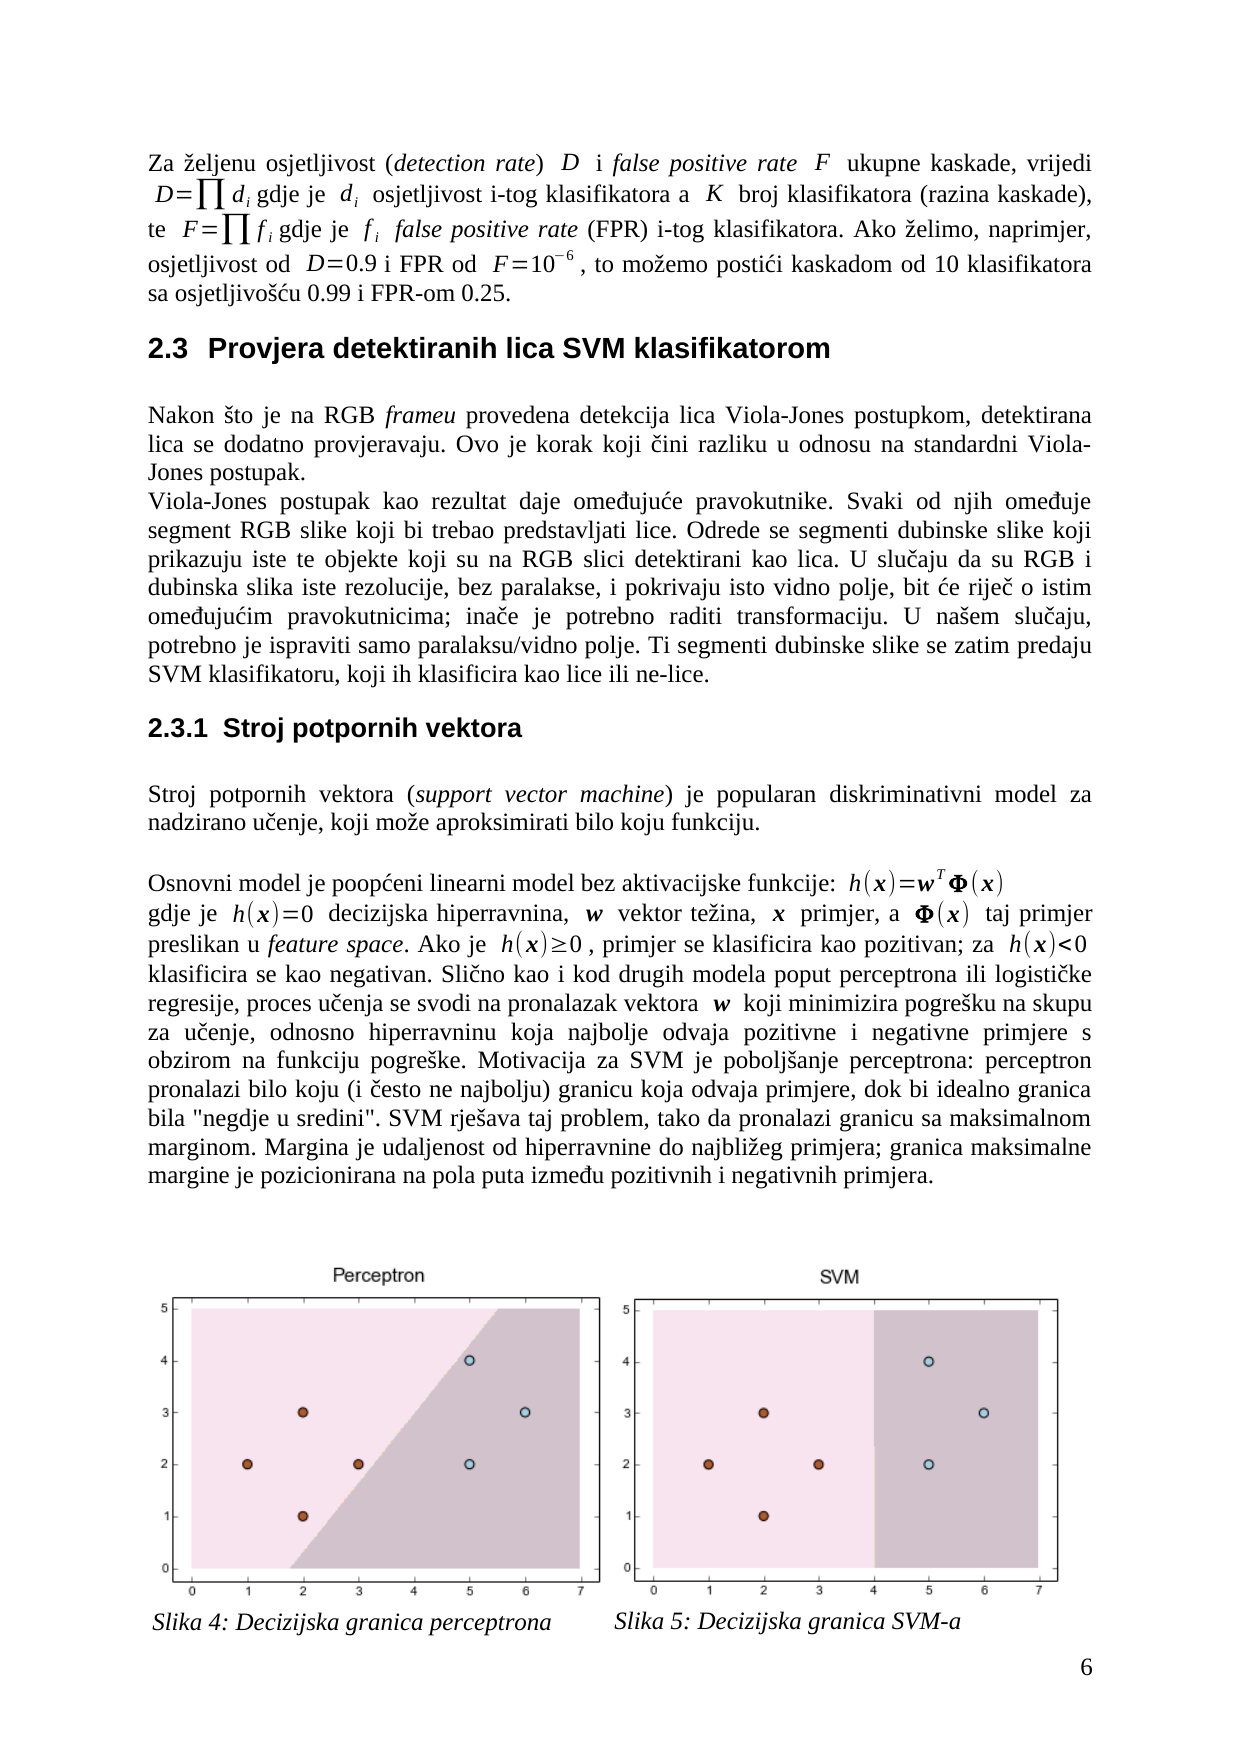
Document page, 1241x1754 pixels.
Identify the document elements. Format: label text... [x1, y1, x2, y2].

subtitle Provjera detektiranih lica SVM klasifikatorom [148, 331, 1093, 365]
picture [614, 1261, 1066, 1606]
text Stroj potpornih vektora (support vector machine) je popularan diskriminativni model za nadzirano učenje, koji može aproksimirati bilo koju funkciju. [148, 779, 1093, 836]
text Osnovni model je poopćeni linearni model bez aktivacijske funkcije: [148, 865, 842, 898]
text Slika 5: Decizijska granica SVM-a [614, 1606, 1065, 1634]
text gdje je decizijska hiperravnina, vektor težina, primjer, a taj primjer preslikan u feature space. Ako je , primjer se klasificira kao pozitivan; za klasificira se kao negativan. Slično kao i kod drugih modela poput perceptrona ili logističke regresije, proces učenja se svodi na pronalazak vektora koji minimizira pogrešku na skupu za učenje, odnosno hiperravninu koja najbolje odvaja pozitivne i negativne primjere s obzirom na funkciju pogreške. Motivacija za SVM je poboljšanje perceptrona: perceptron pronalazi bilo koju (i često ne najbolju) granicu koja odvaja primjere, dok bi idealno granica bila "negdje u sredini". SVM rješava taj problem, tako da pronalazi granicu sa maksimalnom marginom. Margina je udaljenost od hiperravnine do najbližeg primjera; granica maksimalne margine je pozicionirana na pola puta između pozitivnih i negativnih primjera. [148, 898, 1093, 1189]
text Viola-Jones postupak kao rezultat daje omeđujuće pravokutnike. Svaki od njih omeđuje segment RGB slike koji bi trebao predstavljati lice. Odrede se segmenti dubinske slike koji prikazuju iste te objekte koji su na RGB slici detektirani kao lica. U slučaju da su RGB i dubinska slika iste rezolucije, bez paralakse, i pokrivaju isto vidno polje, bit će riječ o istim omeđujućim pravokutnicima; inače je potrebno raditi transformaciju. U našem slučaju, potrebno je ispraviti samo paralaksu/vidno polje. Ti segmenti dubinske slike se zatim predaju SVM klasifikatoru, koji ih klasificira kao lice ili ne-lice. [148, 486, 1093, 687]
text [1011, 865, 1093, 898]
text Nakon što je na RGB frameu provedena detekcija lica Viola-Jones postupkom, detektirana lica se dodatno provjeravaju. Ovo je korak koji čini razliku u odnosu na standardni Viola-Jones postupak. [148, 400, 1093, 486]
picture [152, 1259, 608, 1607]
text Za željenu osjetljivost (detection rate) i false positive rate ukupne kaskade, vrijedi gdje je osjetljivost i-tog klasifikatora a broj klasifikatora (razina kaskade), te gdje je false positive rate (FPR) i-tog klasifikatora. Ako želimo, naprimjer, osjetljivost od i FPR od , to možemo postići kaskadom od 10 klasifikatora sa osjetljivošću 0.99 i FPR-om 0.25. [148, 148, 1093, 306]
text Slika 4: Decizijska granica perceptrona [152, 1607, 607, 1636]
subtitle Stroj potpornih vektora [148, 712, 1093, 744]
